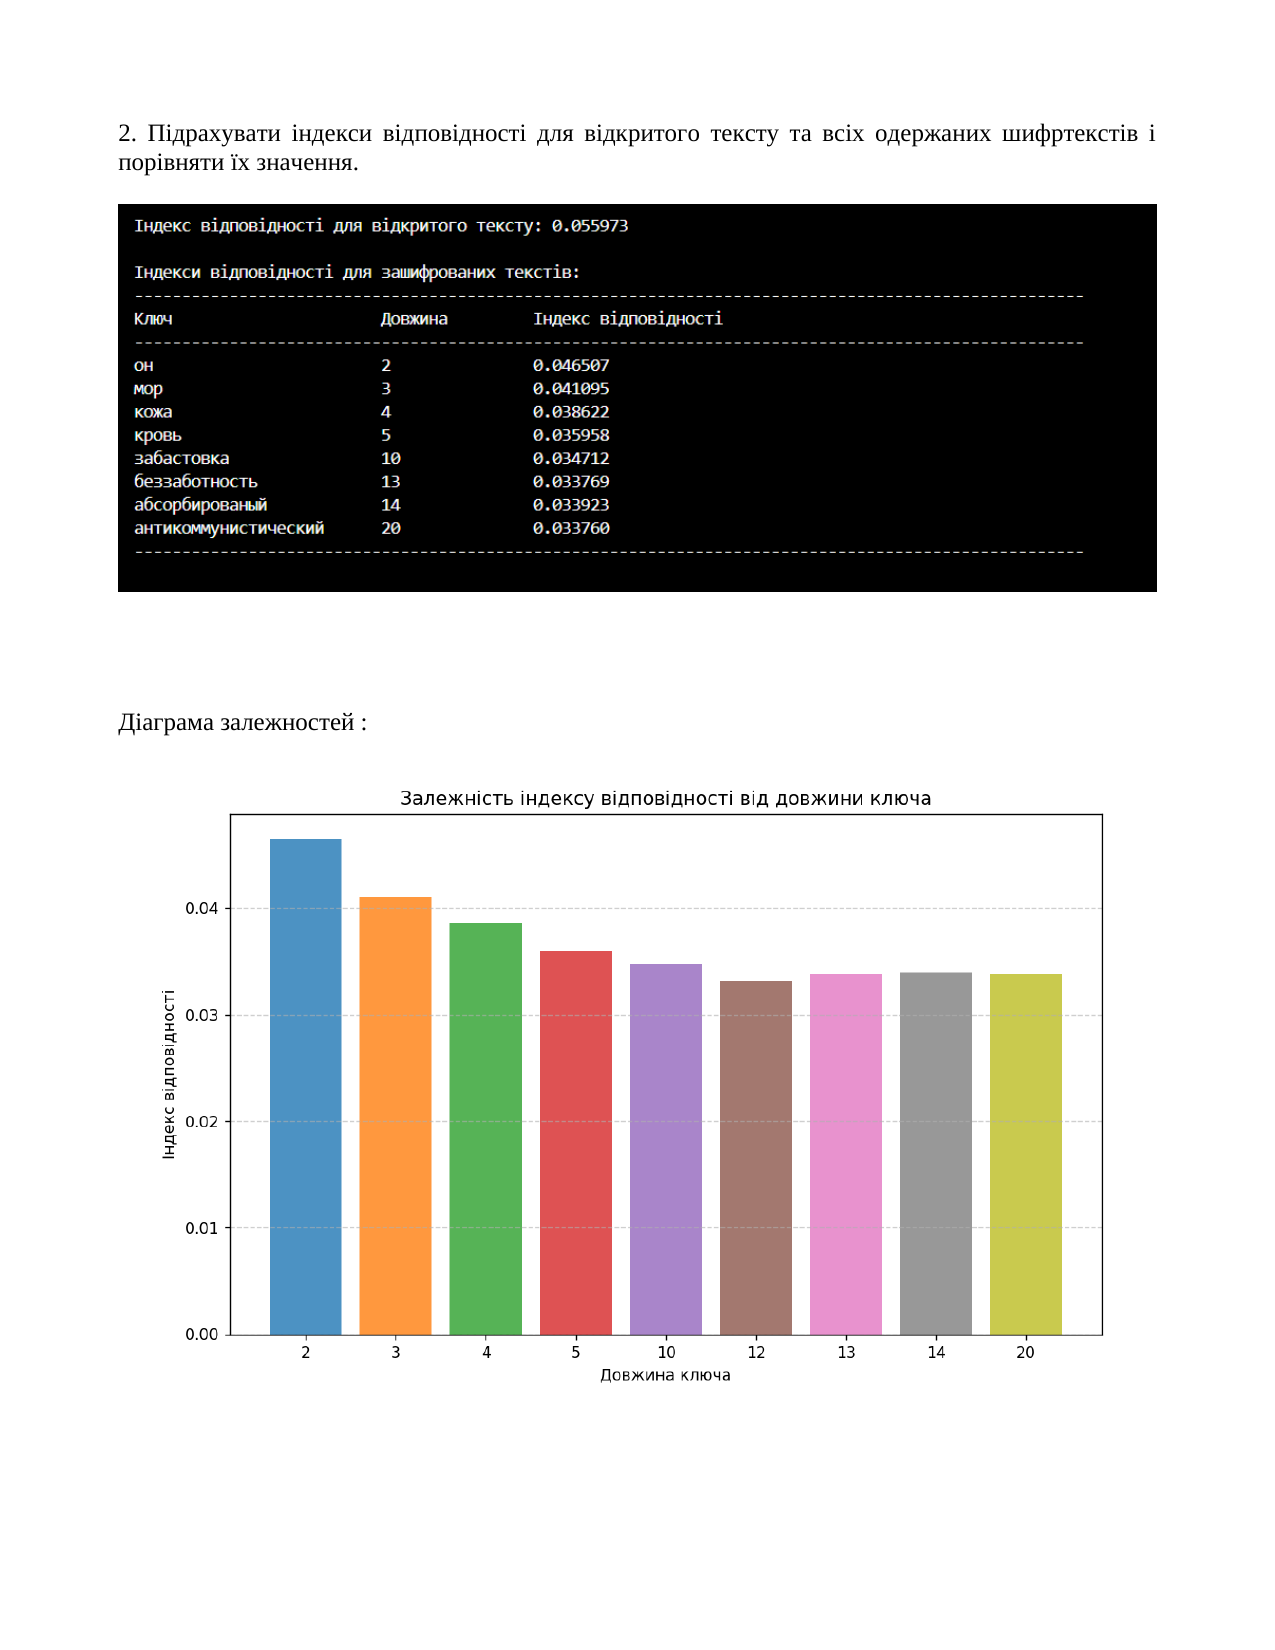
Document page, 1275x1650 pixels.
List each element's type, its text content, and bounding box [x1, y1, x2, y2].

text 2. Підрахувати індекси відповідності для відкритого тексту та всіх одержаних шифртекстів і порівняти їх значення. [118, 118, 1157, 176]
text Діаграма залежностей : [118, 707, 1157, 735]
picture [118, 204, 1157, 592]
picture [118, 764, 1157, 1390]
